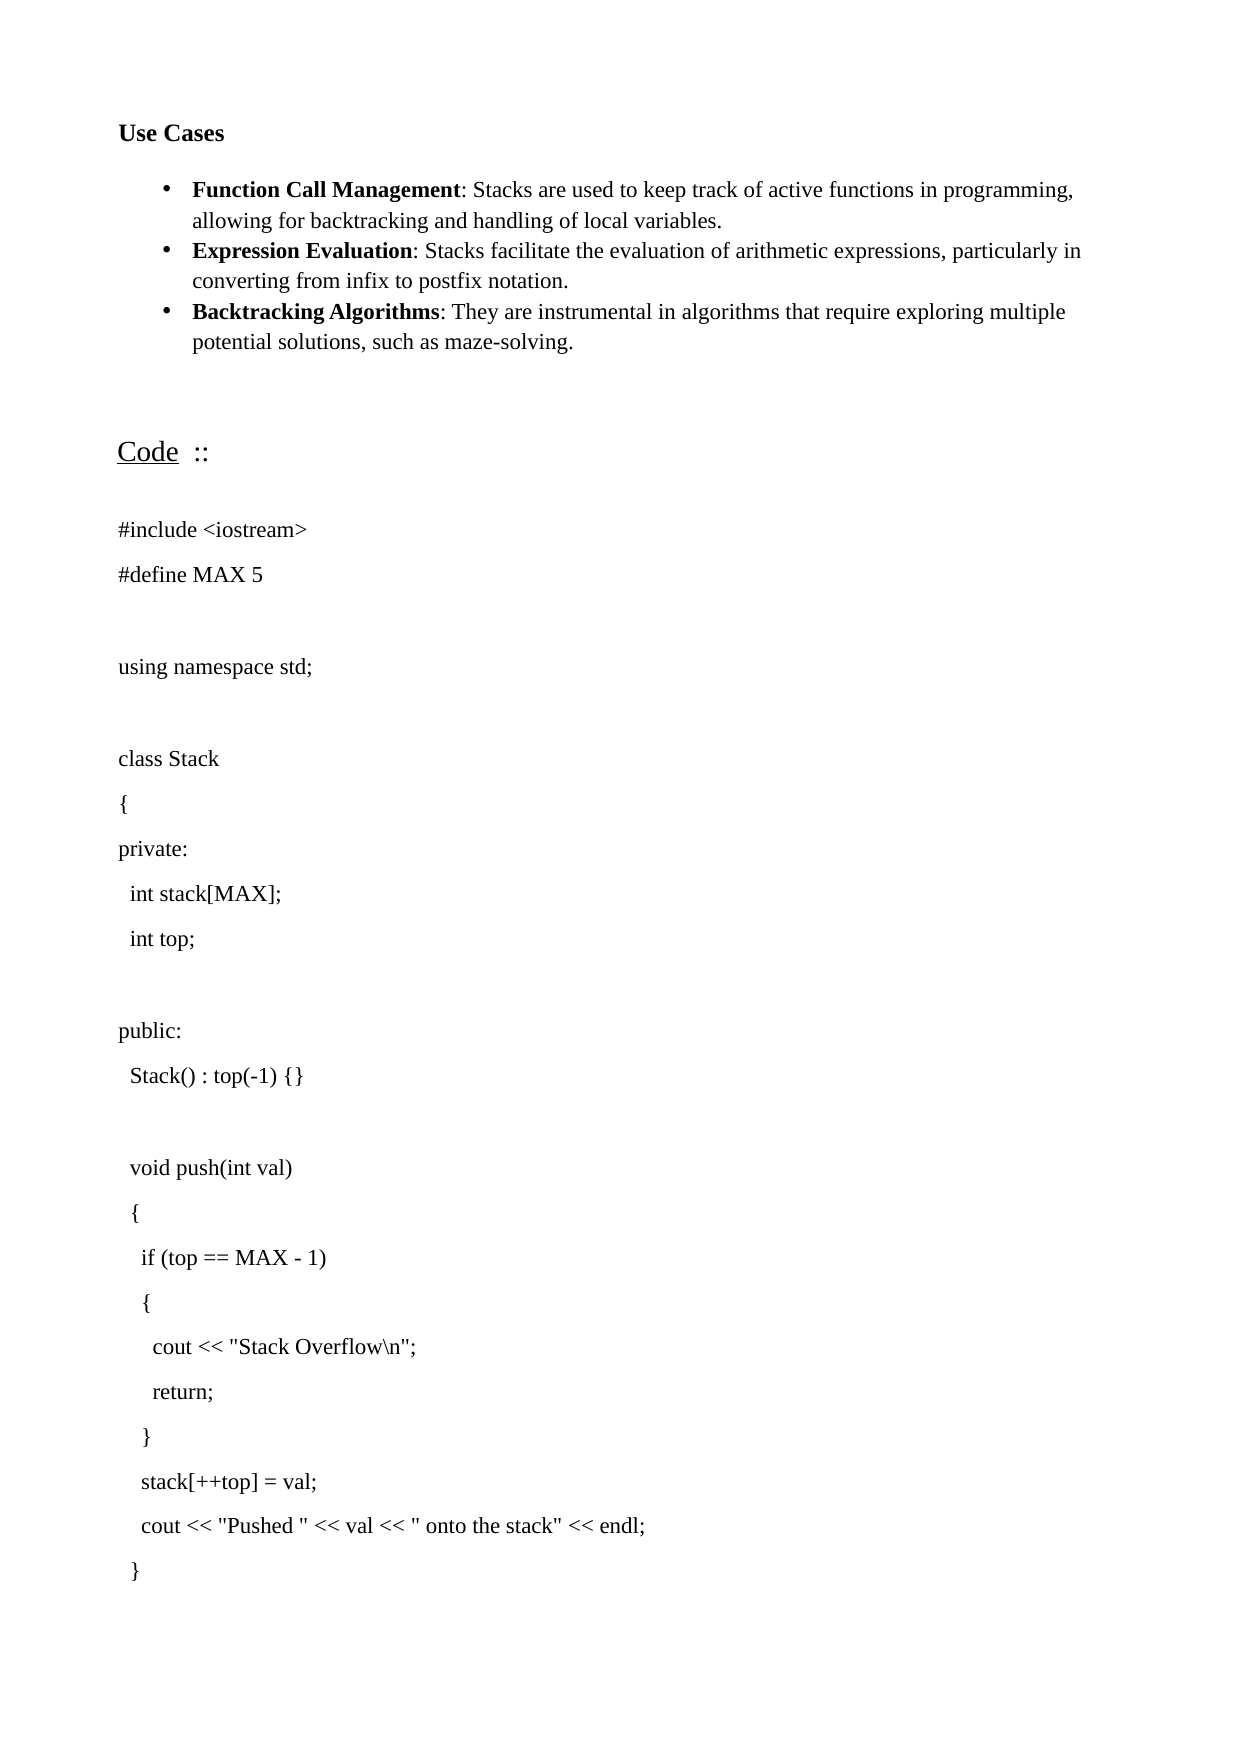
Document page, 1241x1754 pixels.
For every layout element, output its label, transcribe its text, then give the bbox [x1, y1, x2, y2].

text #define MAX 5 [118, 561, 1122, 587]
text return; [118, 1378, 1122, 1404]
text #include <iostream> [118, 516, 1122, 542]
list Expression Evaluation: Stacks facilitate the evaluation of arithmetic expressions, particularly in converting from infix to postfix notation. [162, 237, 1122, 294]
text int stack[MAX]; [118, 880, 1122, 906]
text { [118, 1289, 1122, 1315]
text cout << "Pushed " << val << " onto the stack" << endl; [118, 1513, 1122, 1539]
text int top; [118, 925, 1122, 951]
text Stack() : top(-1) {} [118, 1062, 1122, 1088]
text if (top == MAX - 1) [118, 1244, 1122, 1270]
text { [118, 790, 1122, 817]
text public: [118, 1017, 1122, 1043]
text private: [118, 835, 1122, 861]
text void push(int val) [118, 1154, 1122, 1181]
text stack[++top] = val; [118, 1468, 1122, 1494]
text } [118, 1557, 1122, 1584]
list Backtracking Algorithms: They are instrumental in algorithms that require exploring multiple potential solutions, such as maze-solving. [162, 298, 1122, 355]
text class Stack [118, 746, 1122, 772]
text cout << "Stack Overflow\n"; [118, 1333, 1122, 1360]
text { [118, 1199, 1122, 1225]
text using namespace std; [118, 653, 1122, 679]
subtitle Use Cases [118, 118, 1122, 147]
list Code :: [117, 434, 253, 467]
list Function Call Management: Stacks are used to keep track of active functions in programming, allowing for backtracking and handling of local variables. [162, 176, 1122, 233]
text } [118, 1423, 1122, 1449]
